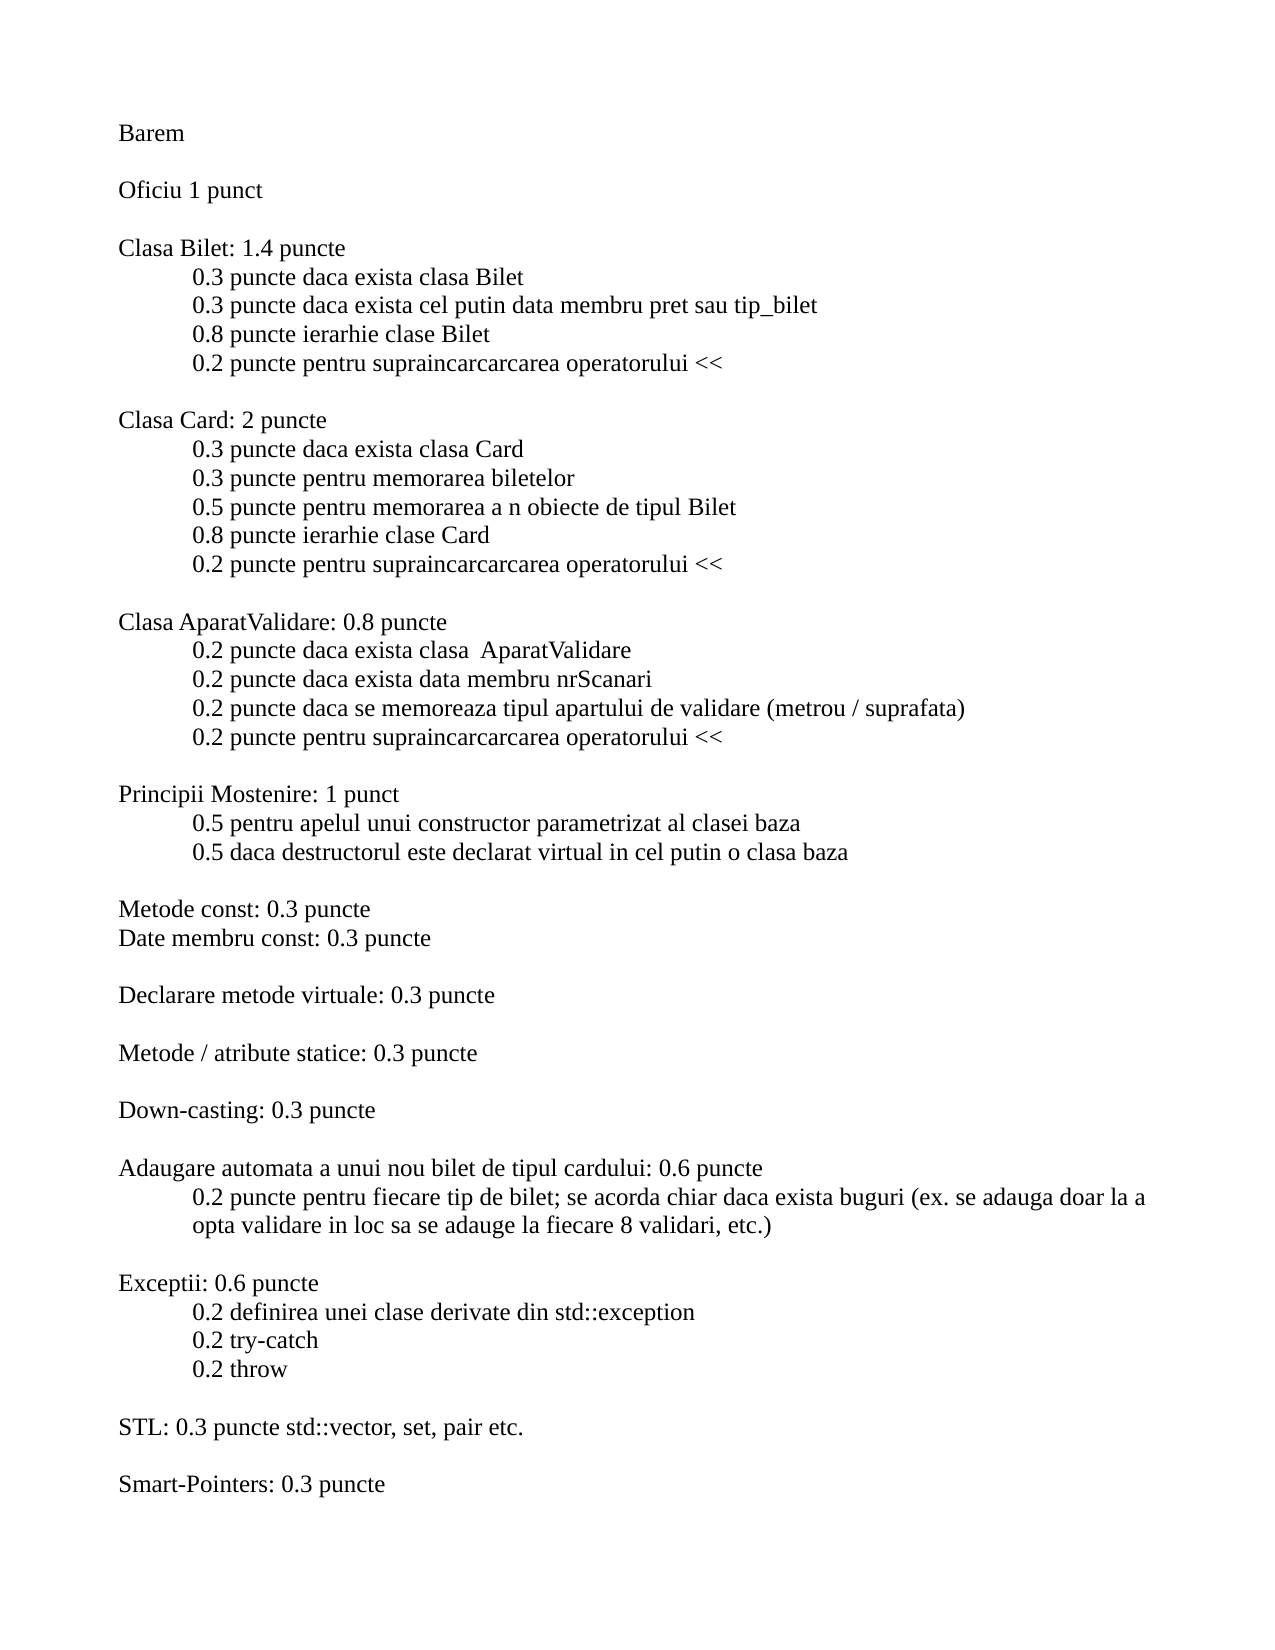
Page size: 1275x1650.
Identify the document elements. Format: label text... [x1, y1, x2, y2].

text Declarare metode virtuale: 0.3 puncte [118, 981, 1157, 1009]
text Adaugare automata a unui nou bilet de tipul cardului: 0.6 puncte [118, 1153, 1157, 1182]
text 0.2 throw [118, 1354, 1157, 1383]
text 0.2 try-catch [118, 1326, 1157, 1354]
text 0.2 definirea unei clase derivate din std::exception [118, 1297, 1157, 1326]
text 0.2 puncte pentru supraincarcarcarea operatorului << [118, 722, 1157, 751]
text Clasa AparatValidare: 0.8 puncte [118, 607, 1157, 636]
text 0.8 puncte ierarhie clase Bilet [118, 319, 1157, 348]
text 0.8 puncte ierarhie clase Card [118, 521, 1157, 549]
text Clasa Bilet: 1.4 puncte [118, 233, 1157, 262]
text 0.5 daca destructorul este declarat virtual in cel putin o clasa baza [118, 837, 1157, 866]
text 0.2 puncte pentru fiecare tip de bilet; se acorda chiar daca exista buguri (ex. se adauga doar la a opta validare in loc sa se adauge la fiecare 8 validari, etc.) [118, 1182, 1157, 1239]
text 0.3 puncte daca exista clasa Bilet [118, 262, 1157, 291]
text 0.5 pentru apelul unui constructor parametrizat al clasei baza [118, 808, 1157, 837]
text 0.3 puncte pentru memorarea biletelor [118, 463, 1157, 492]
text 0.2 puncte pentru supraincarcarcarea operatorului << [118, 348, 1157, 377]
text 0.3 puncte daca exista clasa Card [118, 434, 1157, 463]
text 0.3 puncte daca exista cel putin data membru pret sau tip_bilet [118, 291, 1157, 319]
text Smart-Pointers: 0.3 puncte [118, 1469, 1157, 1498]
text Metode const: 0.3 puncte [118, 894, 1157, 923]
text Down-casting: 0.3 puncte [118, 1096, 1157, 1124]
text Exceptii: 0.6 puncte [118, 1268, 1157, 1297]
text Principii Mostenire: 1 punct [118, 779, 1157, 808]
text STL: 0.3 puncte std::vector, set, pair etc. [118, 1412, 1157, 1441]
text Barem [118, 118, 1157, 147]
text 0.5 puncte pentru memorarea a n obiecte de tipul Bilet [118, 492, 1157, 521]
text Metode / atribute statice: 0.3 puncte [118, 1038, 1157, 1067]
text 0.2 puncte pentru supraincarcarcarea operatorului << [118, 549, 1157, 578]
text 0.2 puncte daca exista clasa AparatValidare [118, 636, 1157, 664]
text Date membru const: 0.3 puncte [118, 923, 1157, 952]
text Oficiu 1 punct [118, 176, 1157, 204]
text 0.2 puncte daca exista data membru nrScanari [118, 664, 1157, 693]
text 0.2 puncte daca se memoreaza tipul apartului de validare (metrou / suprafata) [118, 693, 1157, 722]
text Clasa Card: 2 puncte [118, 406, 1157, 434]
